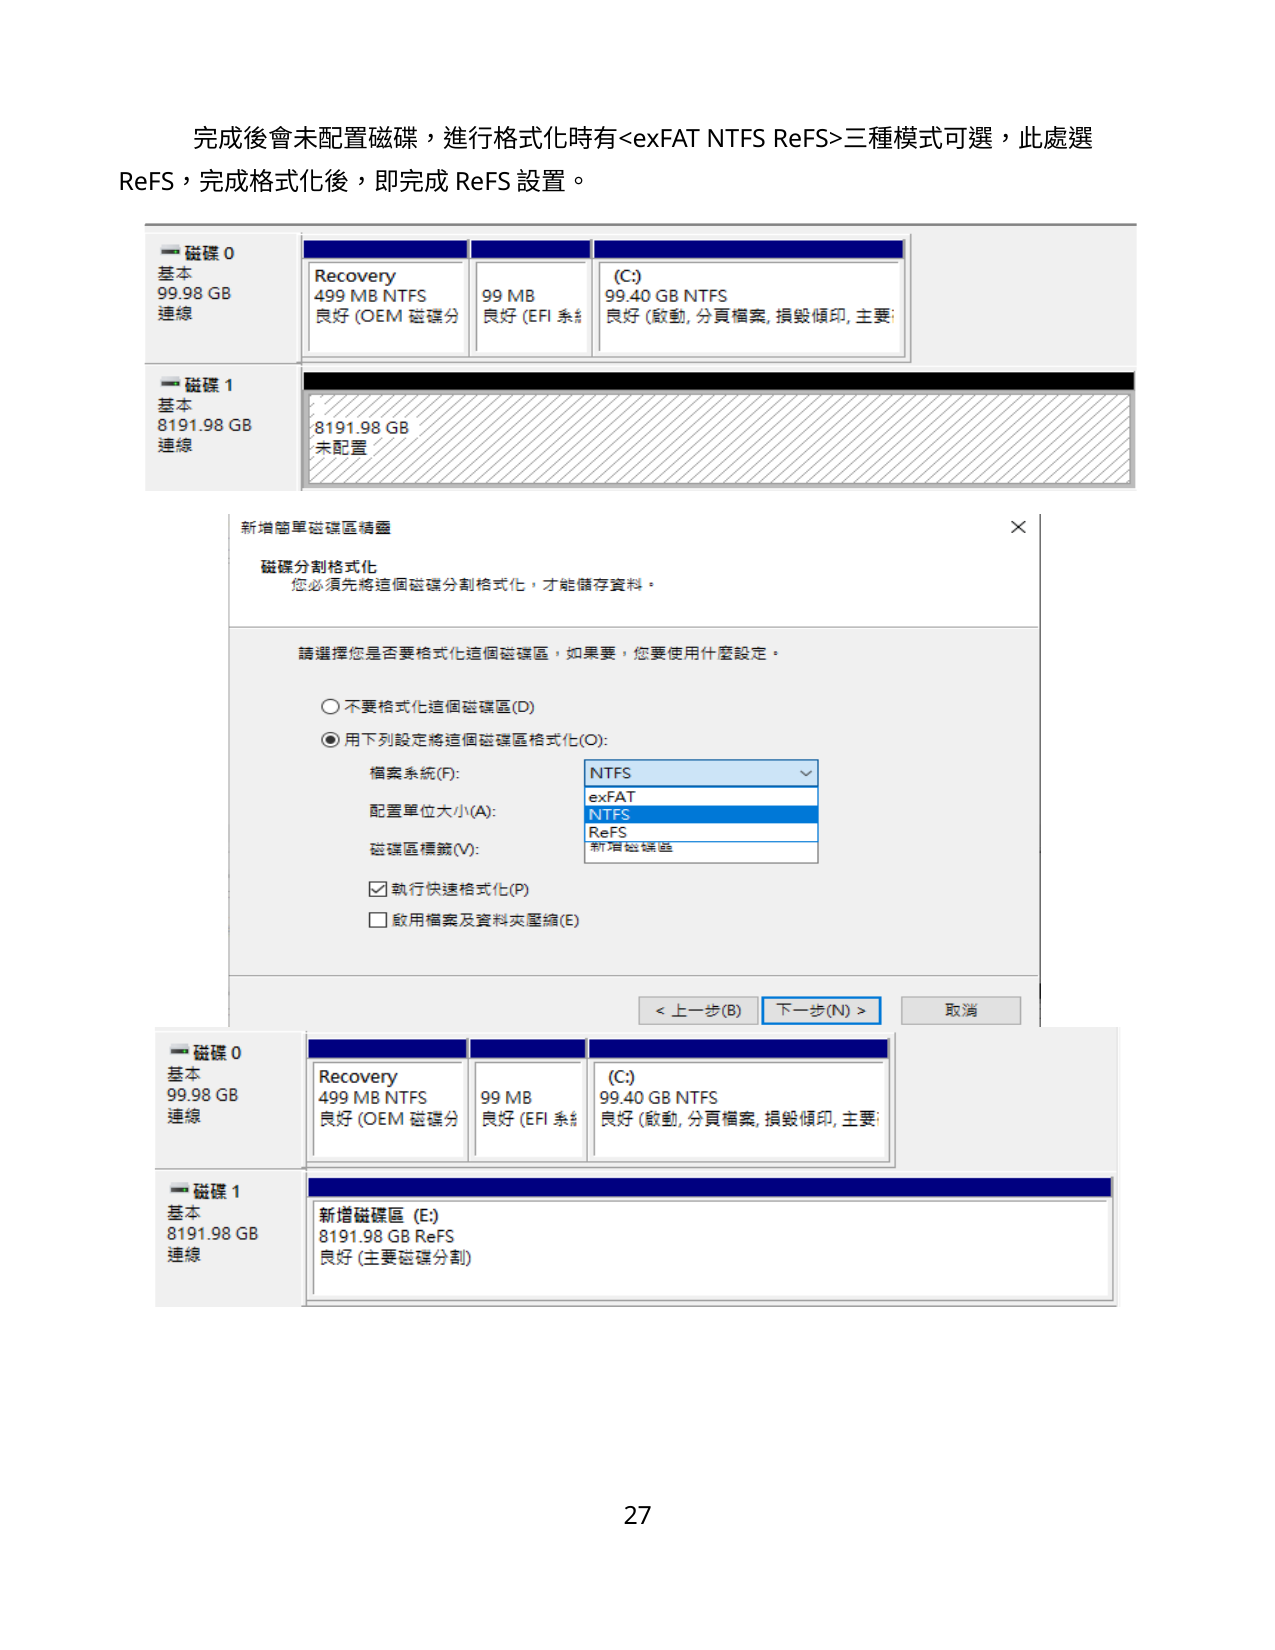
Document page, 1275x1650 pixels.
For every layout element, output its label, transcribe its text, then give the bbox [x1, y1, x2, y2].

text 完成後會未配置磁碟，進行格式化時有<exFAT NTFS ReFS>三種模式可選，此處選ReFS，完成格式化後，即完成ReFS設置。 [118, 118, 1157, 198]
picture [144, 223, 1137, 491]
picture [154, 514, 1121, 1307]
